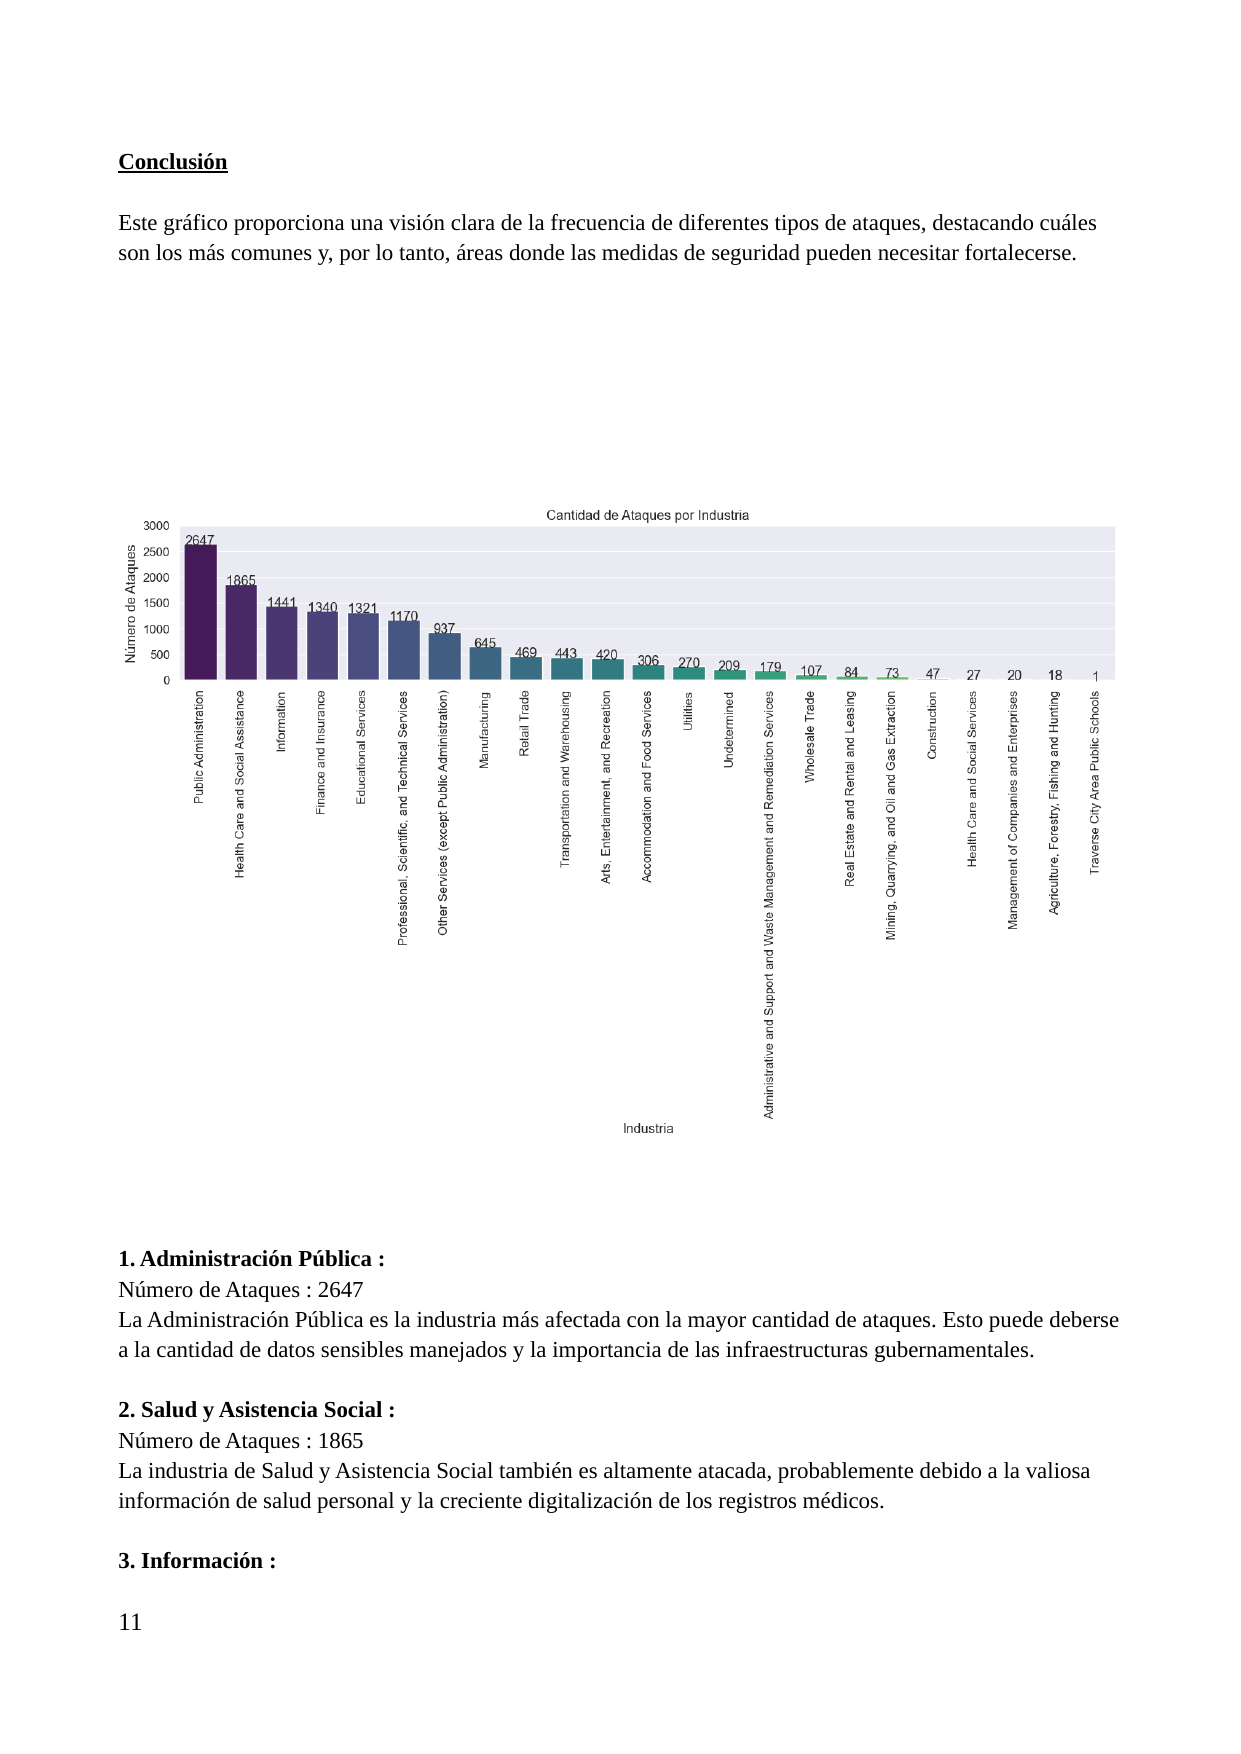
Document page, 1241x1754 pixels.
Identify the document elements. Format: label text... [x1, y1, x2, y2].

text 1. Administración Pública : Número de Ataques : 2647 La Administración Pública es la industria más afectada con la mayor cantidad de ataques. Esto puede deberse a la cantidad de datos sensibles manejados y la importancia de las infraestructuras gubernamentales. 2. Salud y Asistencia Social : Número de Ataques : 1865 La industria de Salud y Asistencia Social también es altamente atacada, probablemente debido a la valiosa información de salud personal y la creciente digitalización de los registros médicos. 3. Información : [118, 1213, 1122, 1574]
picture [118, 502, 1123, 1143]
text Conclusión Este gráfico proporciona una visión clara de la frecuencia de diferentes tipos de ataques, destacando cuáles son los más comunes y, por lo tanto, áreas donde las medidas de seguridad pueden necesitar fortalecerse. [118, 118, 1122, 265]
